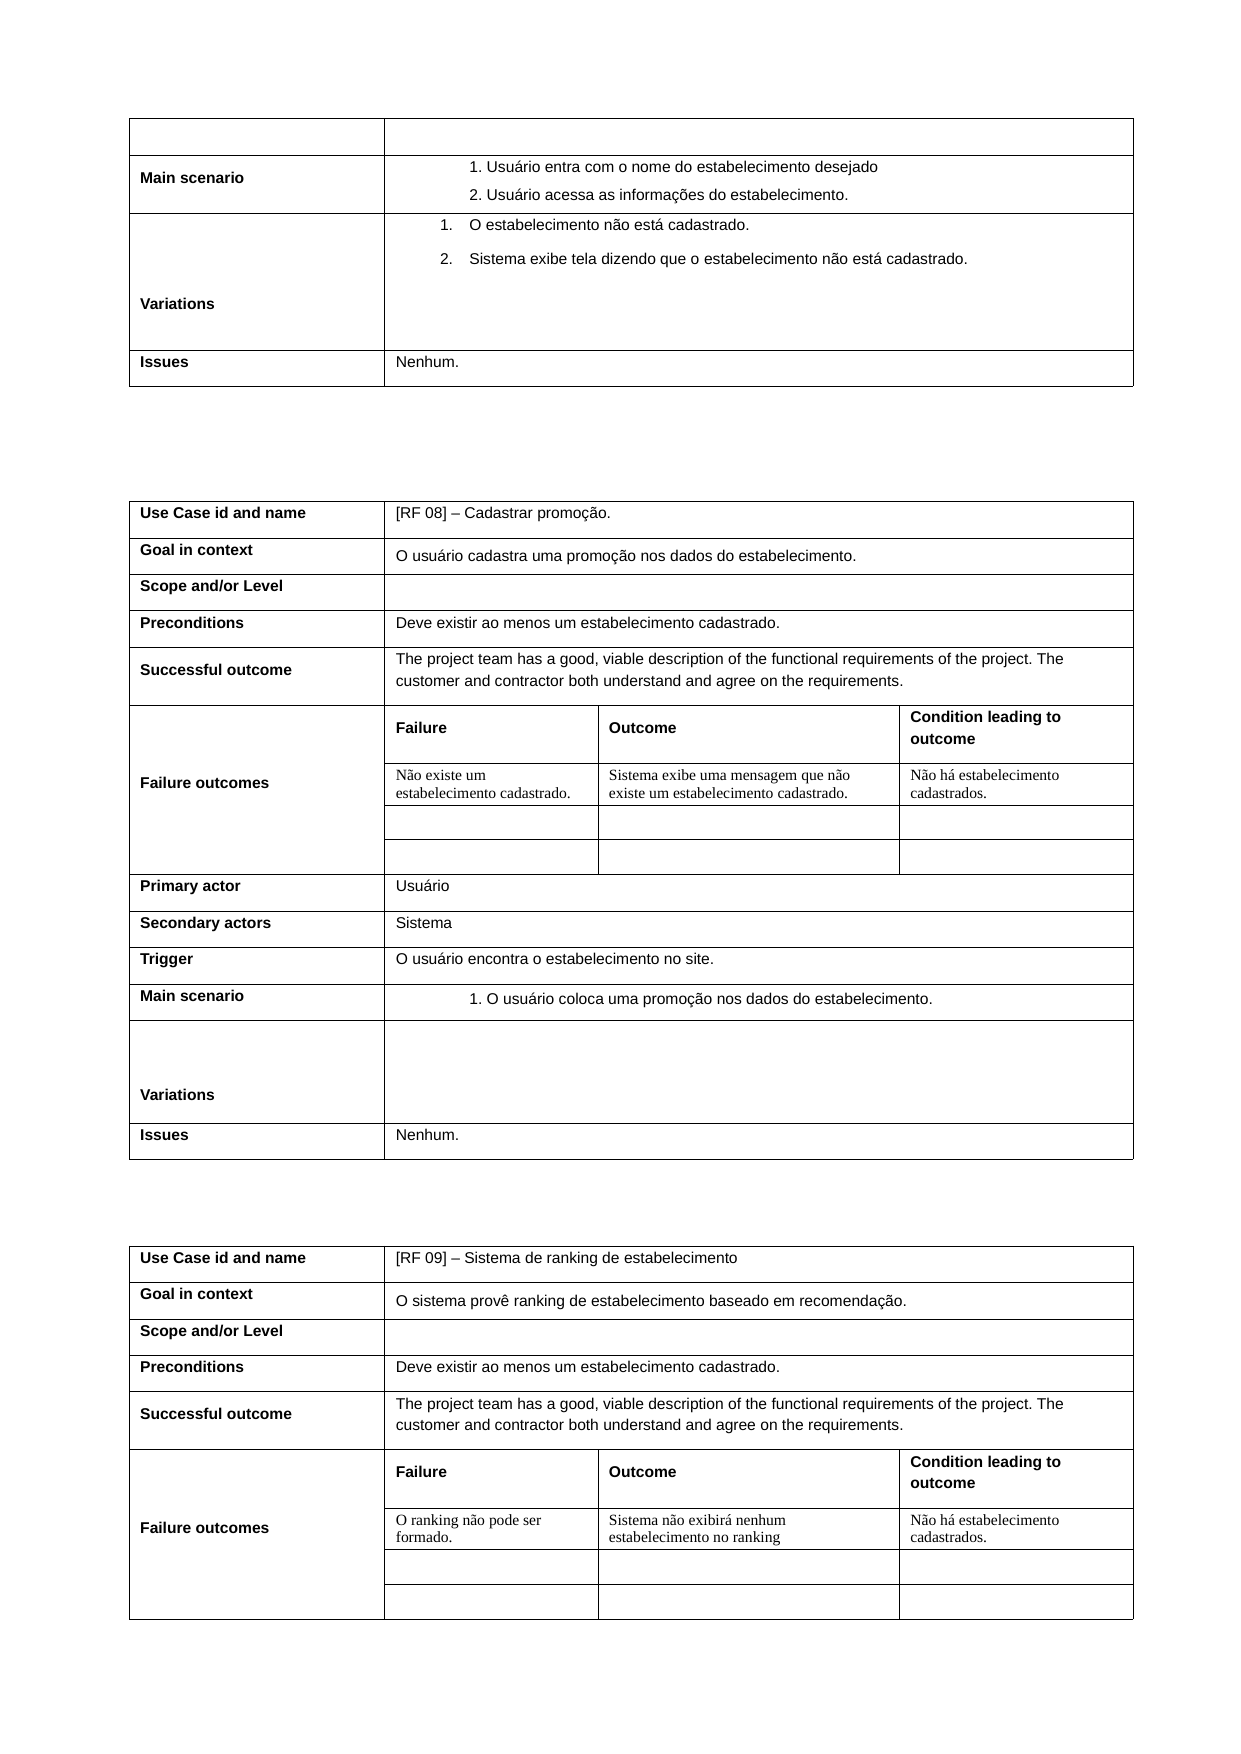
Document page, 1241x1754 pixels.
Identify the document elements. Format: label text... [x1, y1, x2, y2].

table_cell Sistema não exibirá nenhum estabelecimento no ranking [599, 1509, 899, 1549]
table_cell Primary actor [130, 875, 384, 911]
table_cell Não há estabelecimento cadastrados. [900, 764, 1133, 805]
table_cell Deve existir ao menos um estabelecimento cadastrado. [385, 611, 1133, 647]
table_cell [599, 1585, 899, 1618]
table_cell Outcome [599, 1450, 899, 1507]
table_cell Secondary actors [130, 912, 384, 947]
table_cell [130, 119, 384, 154]
table_cell [385, 1320, 1133, 1355]
table_cell Sistema exibe uma mensagem que não existe um estabelecimento cadastrado. [599, 764, 899, 805]
table_cell [385, 1585, 598, 1618]
table_cell Scope and/or Level [130, 575, 384, 610]
table_cell [385, 575, 1133, 610]
table_cell Failure outcomes [130, 706, 384, 874]
table_cell Sistema [385, 912, 1133, 947]
table_cell O ranking não pode ser formado. [385, 1509, 598, 1549]
table_cell O usuário cadastra uma promoção nos dados do estabelecimento. [385, 539, 1133, 574]
table_cell [385, 840, 598, 874]
table_cell Successful outcome [130, 1392, 384, 1449]
table_cell Main scenario [130, 985, 384, 1020]
table_header Use Case id and name [130, 502, 384, 537]
table_header Use Case id and name [130, 1247, 384, 1282]
table_cell Main scenario [130, 156, 384, 213]
table_cell Variations [130, 1021, 384, 1123]
table_cell [900, 1550, 1133, 1584]
table_cell [385, 119, 1133, 154]
table_cell Issues [130, 351, 384, 386]
table_cell Deve existir ao menos um estabelecimento cadastrado. [385, 1356, 1133, 1391]
table_cell Trigger [130, 948, 384, 983]
table_cell The project team has a good, viable description of the functional requirements of the project. The customer and contractor both understand and agree on the requirements. [385, 1392, 1133, 1449]
table_cell Failure [385, 706, 598, 763]
table_cell 1. Usuário entra com o nome do estabelecimento desejado 2. Usuário acessa as informações do estabelecimento. [385, 156, 1133, 213]
table_cell [599, 806, 899, 839]
table_cell [900, 1585, 1133, 1618]
table_cell Preconditions [130, 1356, 384, 1391]
table_cell [599, 1550, 899, 1584]
table_cell Goal in context [130, 1283, 384, 1318]
table_cell [385, 1021, 1133, 1123]
table_cell [385, 1550, 598, 1584]
table_cell Failure [385, 1450, 598, 1507]
table_cell Scope and/or Level [130, 1320, 384, 1355]
table_cell Goal in context [130, 539, 384, 574]
table_header [RF 08] – Cadastrar promoção. [385, 502, 1133, 537]
table_cell Outcome [599, 706, 899, 763]
table_cell Condition leading to outcome [900, 706, 1133, 763]
table_cell O estabelecimento não está cadastrado. Sistema exibe tela dizendo que o estabelecimento não está cadastrado. [385, 214, 1133, 349]
table_cell 1. O usuário coloca uma promoção nos dados do estabelecimento. [385, 985, 1133, 1020]
table_cell O usuário encontra o estabelecimento no site. [385, 948, 1133, 983]
table_cell O sistema provê ranking de estabelecimento baseado em recomendação. [385, 1283, 1133, 1318]
table_cell Successful outcome [130, 648, 384, 705]
table_cell Condition leading to outcome [900, 1450, 1133, 1507]
table_cell Usuário [385, 875, 1133, 911]
table_cell [599, 840, 899, 874]
table_cell The project team has a good, viable description of the functional requirements of the project. The customer and contractor both understand and agree on the requirements. [385, 648, 1133, 705]
table_cell Nenhum. [385, 1124, 1133, 1159]
table_cell [900, 806, 1133, 839]
table_cell Não existe um estabelecimento cadastrado. [385, 764, 598, 805]
table_cell Nenhum. [385, 351, 1133, 386]
table_cell Variations [130, 214, 384, 349]
table_header [RF 09] – Sistema de ranking de estabelecimento [385, 1247, 1133, 1282]
table_cell Preconditions [130, 611, 384, 647]
table_cell Não há estabelecimento cadastrados. [900, 1509, 1133, 1549]
table_cell Failure outcomes [130, 1450, 384, 1618]
table_cell [900, 840, 1133, 874]
table_cell Issues [130, 1124, 384, 1159]
table_cell [385, 806, 598, 839]
